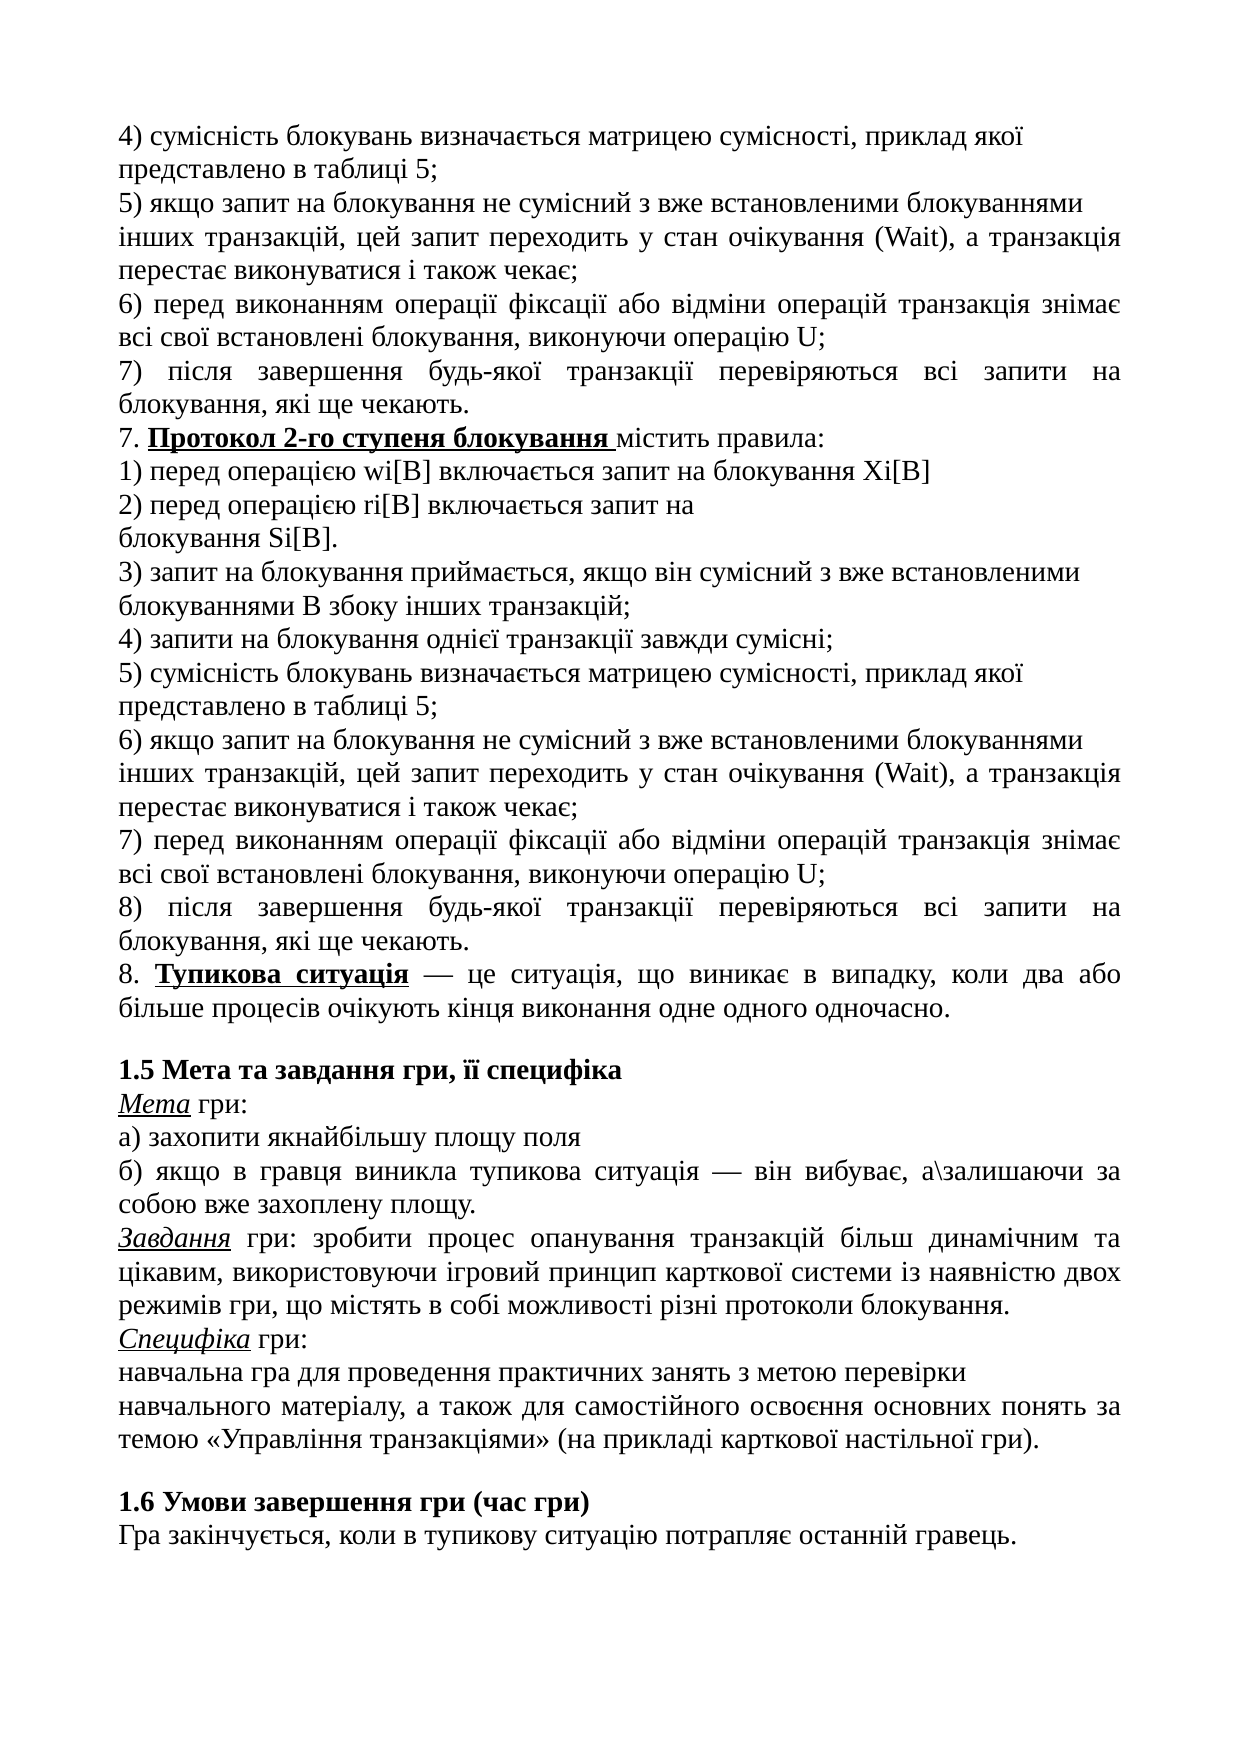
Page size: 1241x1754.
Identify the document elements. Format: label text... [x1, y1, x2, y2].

text 7) після завершення будь-якої транзакції перевіряються всі запити на блокування, які ще чекають. [118, 353, 1122, 420]
text 8. Тупикова ситуація — це ситуація, що виникає в випадку, коли два або більше процесів очікують кінця виконання одне одного одночасно. [118, 957, 1122, 1024]
text 1.6 Умови завершення гри (час гри) [118, 1484, 1122, 1517]
text Гра закінчується, коли в тупикову ситуацію потрапляє останній гравець. [118, 1517, 1122, 1551]
text 3) запит на блокування приймається, якщо він сумісний з вже встановленими [118, 554, 1122, 588]
text 6) якщо запит на блокування не сумісний з вже встановленими блокуваннями [118, 722, 1122, 755]
text блокування Si[B]. [118, 521, 1122, 554]
text навчального матеріалу, а також для самостійного освоєння основних понять за темою «Управління транзакціями» (на прикладі карткової настільної гри). [118, 1388, 1122, 1455]
text 7) перед виконанням операції фіксації або відміни операцій транзакція знімає всі свої встановлені блокування, виконуючи операцію U; [118, 822, 1122, 889]
text б) якщо в гравця виникла тупикова ситуація — він вибуває, а\залишаючи за собою вже захоплену площу. [118, 1153, 1122, 1220]
text Мета гри: [118, 1086, 1122, 1119]
text 1.5 Мета та завдання гри, її специфіка [118, 1052, 1122, 1086]
text Специфіка гри: [118, 1321, 1122, 1354]
text представлено в таблиці 5; [118, 152, 1122, 185]
text 4) запити на блокування однієї транзакції завжди сумісні; [118, 621, 1122, 655]
text 6) перед виконанням операції фіксації або відміни операцій транзакція знімає всі свої встановлені блокування, виконуючи операцію U; [118, 286, 1122, 353]
text 7. Протокол 2-го ступеня блокування містить правила: [118, 420, 1122, 453]
text інших транзакцій, цей запит переходить у стан очікування (Wait), а транзакція перестає виконуватися і також чекає; [118, 219, 1122, 286]
text а) захопити якнайбільшу площу поля [118, 1119, 1122, 1153]
text 1) перед операцією wi[B] включається запит на блокування Xi[B] [118, 453, 1122, 487]
text 5) сумісність блокувань визначається матрицею сумісності, приклад якої [118, 655, 1122, 688]
text представлено в таблиці 5; [118, 688, 1122, 722]
text 5) якщо запит на блокування не сумісний з вже встановленими блокуваннями [118, 185, 1122, 219]
text 4) сумісність блокувань визначається матрицею сумісності, приклад якої [118, 118, 1122, 152]
text інших транзакцій, цей запит переходить у стан очікування (Wait), а транзакція перестає виконуватися і також чекає; [118, 755, 1122, 822]
text Завдання гри: зробити процес опанування транзакцій більш динамічним та цікавим, використовуючи ігровий принцип карткової системи із наявністю двох режимів гри, що містять в собі можливості різні протоколи блокування. [118, 1220, 1122, 1321]
text 8) після завершення будь-якої транзакції перевіряються всі запити на блокування, які ще чекають. [118, 889, 1122, 957]
text блокуваннями B збоку інших транзакцій; [118, 588, 1122, 621]
text навчальна гра для проведення практичних занять з метою перевірки [118, 1354, 1122, 1388]
text 2) перед операцією ri[B] включається запит на [118, 487, 1122, 521]
